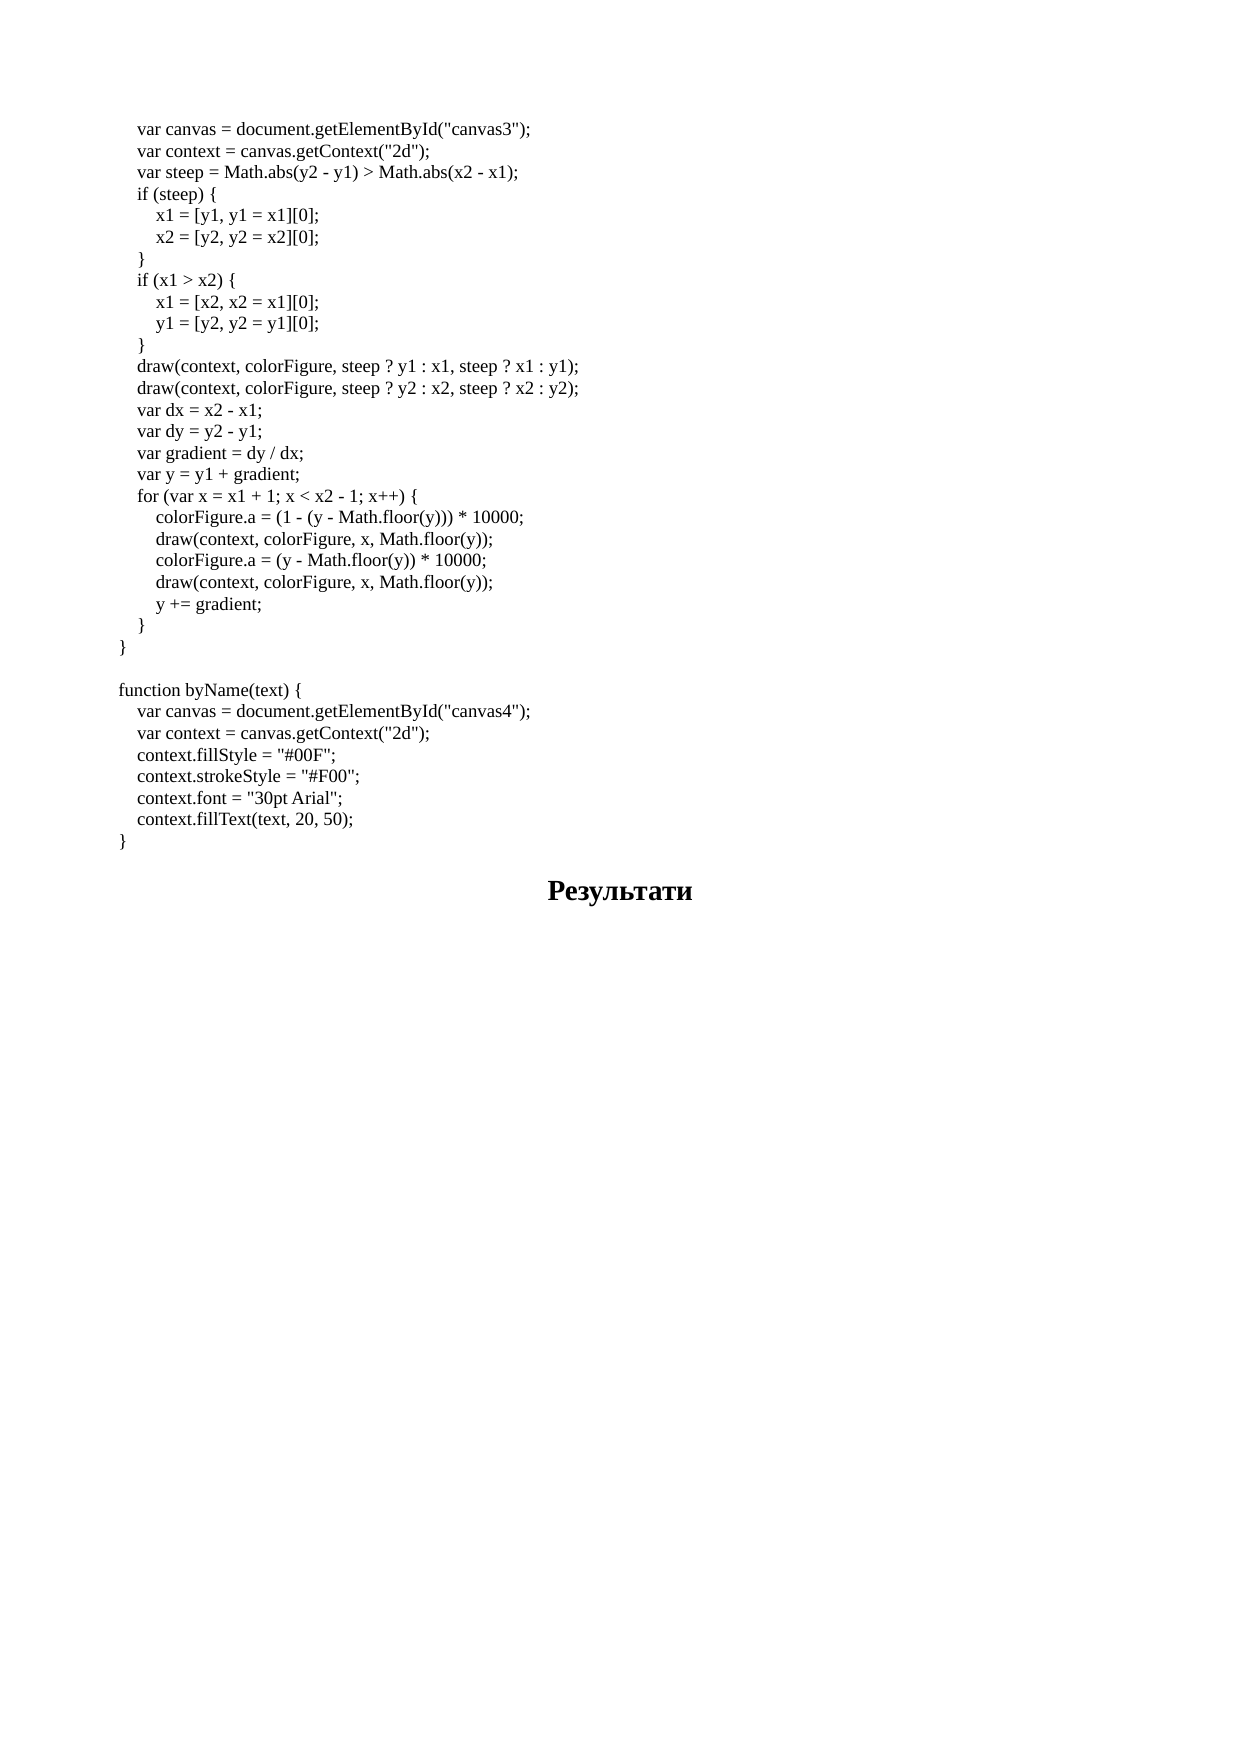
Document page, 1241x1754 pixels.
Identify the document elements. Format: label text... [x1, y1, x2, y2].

text var dy = y2 - y1; [118, 420, 1122, 442]
text draw(context, colorFigure, x, Math.floor(y)); [118, 528, 1122, 549]
text var context = canvas.getContext("2d"); [118, 140, 1122, 161]
text context.fillText(text, 20, 50); [118, 808, 1122, 830]
text } [118, 830, 1122, 851]
text y += gradient; [118, 592, 1122, 614]
text context.font = "30pt Arial"; [118, 787, 1122, 808]
text for (var x = x1 + 1; x < x2 - 1; x++) { [118, 485, 1122, 506]
text context.fillStyle = "#00F"; [118, 743, 1122, 765]
text context.strokeStyle = "#F00"; [118, 765, 1122, 787]
text var context = canvas.getContext("2d"); [118, 722, 1122, 743]
text draw(context, colorFigure, x, Math.floor(y)); [118, 571, 1122, 592]
text } [118, 247, 1122, 269]
text var y = y1 + gradient; [118, 463, 1122, 485]
text var dx = x2 - x1; [118, 398, 1122, 420]
text if (x1 > x2) { [118, 269, 1122, 291]
text x1 = [y1, y1 = x1][0]; [118, 204, 1122, 226]
text draw(context, colorFigure, steep ? y2 : x2, steep ? x2 : y2); [118, 377, 1122, 398]
text x1 = [x2, x2 = x1][0]; [118, 291, 1122, 312]
text var canvas = document.getElementById("canvas3"); [118, 118, 1122, 140]
text } [118, 614, 1122, 636]
text } [118, 334, 1122, 355]
text x2 = [y2, y2 = x2][0]; [118, 226, 1122, 247]
text y1 = [y2, y2 = y1][0]; [118, 312, 1122, 334]
text var steep = Math.abs(y2 - y1) > Math.abs(x2 - x1); [118, 161, 1122, 183]
text var canvas = document.getElementById("canvas4"); [118, 700, 1122, 722]
text if (steep) { [118, 183, 1122, 204]
text colorFigure.a = (y - Math.floor(y)) * 10000; [118, 549, 1122, 571]
text Результати [118, 873, 1122, 906]
text draw(context, colorFigure, steep ? y1 : x1, steep ? x1 : y1); [118, 355, 1122, 377]
text colorFigure.a = (1 - (y - Math.floor(y))) * 10000; [118, 506, 1122, 528]
text function byName(text) { [118, 679, 1122, 700]
text } [118, 636, 1122, 657]
text var gradient = dy / dx; [118, 442, 1122, 463]
